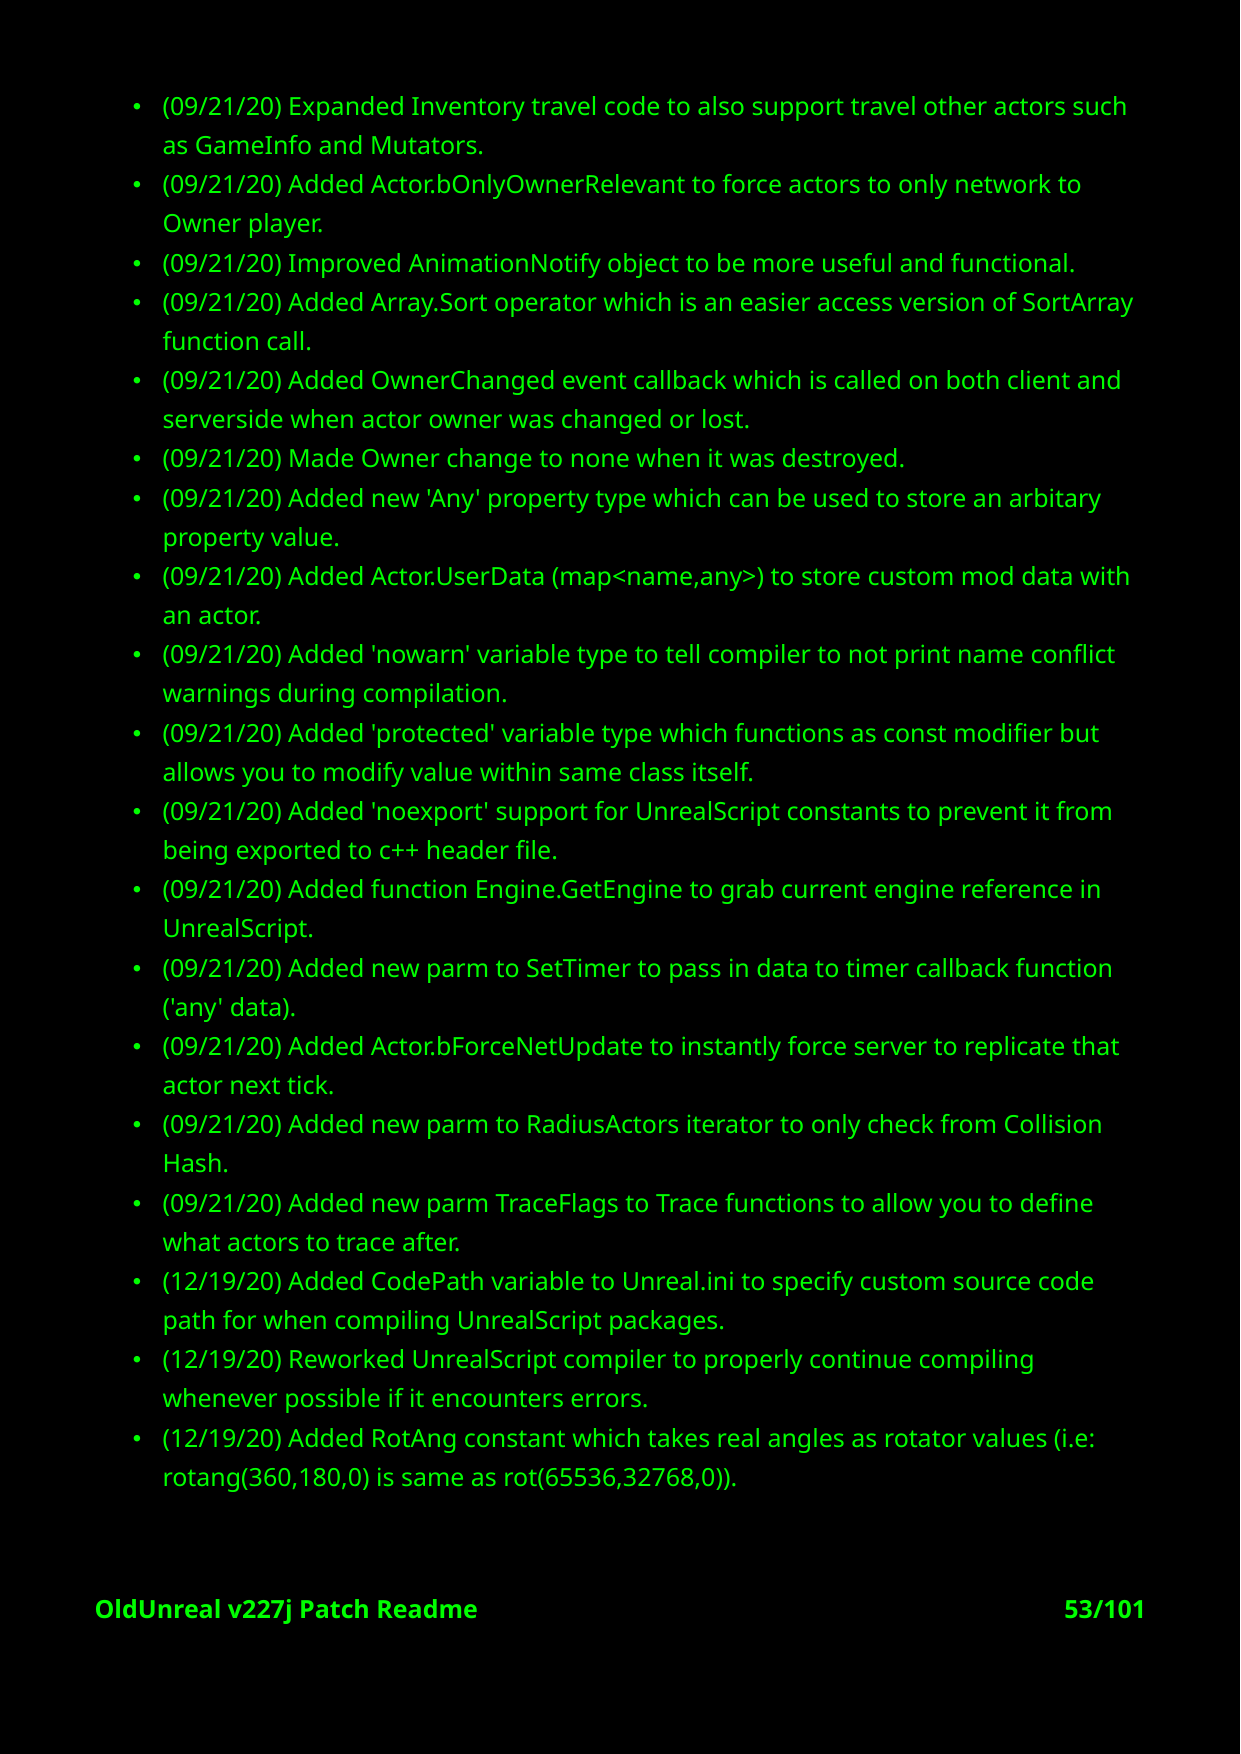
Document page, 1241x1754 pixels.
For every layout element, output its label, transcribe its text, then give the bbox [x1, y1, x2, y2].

list (09/21/20) Made Owner change to none when it was destroyed. [133, 441, 1152, 475]
list (09/21/20) Added Actor.bForceNetUpdate to instantly force server to replicate that actor next tick. [133, 1028, 1152, 1102]
list (12/19/20) Added CodePath variable to Unreal.ini to specify custom source code path for when compiling UnrealScript packages. [133, 1263, 1152, 1337]
list (09/21/20) Added Actor.UserData (map<name,any>) to store custom mod data with an actor. [133, 558, 1152, 632]
list (12/19/20) Reworked UnrealScript compiler to properly continue compiling whenever possible if it encounters errors. [133, 1342, 1152, 1415]
list (09/21/20) Added Actor.bOnlyOwnerRelevant to force actors to only network to Owner player. [133, 167, 1152, 240]
list (09/21/20) Added Array.Sort operator which is an easier access version of SortArray function call. [133, 284, 1152, 358]
list (09/21/20) Added new parm TraceFlags to Trace functions to allow you to define what actors to trace after. [133, 1185, 1152, 1258]
list (09/21/20) Added new parm to RadiusActors iterator to only check from Collision Hash. [133, 1107, 1152, 1180]
list (09/21/20) Added OwnerChanged event callback which is called on both client and serverside when actor owner was changed or lost. [133, 363, 1152, 436]
list (09/21/20) Added function Engine.GetEngine to grab current engine reference in UnrealScript. [133, 872, 1152, 945]
list (09/21/20) Added 'protected' variable type which functions as const modifier but allows you to modify value within same class itself. [133, 715, 1152, 788]
list (09/21/20) Added 'nowarn' variable type to tell compiler to not print name conflict warnings during compilation. [133, 637, 1152, 710]
list (12/19/20) Added RotAng constant which takes real angles as rotator values (i.e: rotang(360,180,0) is same as rot(65536,32768,0)). [133, 1420, 1152, 1493]
list (09/21/20) Added new parm to SetTimer to pass in data to timer callback function ('any' data). [133, 950, 1152, 1023]
list (09/21/20) Added 'noexport' support for UnrealScript constants to prevent it from being exported to c++ header file. [133, 793, 1152, 867]
list (09/21/20) Added new 'Any' property type which can be used to store an arbitary property value. [133, 480, 1152, 553]
list (09/21/20) Improved AnimationNotify object to be more useful and functional. [133, 245, 1152, 279]
list (09/21/20) Expanded Inventory travel code to also support travel other actors such as GameInfo and Mutators. [133, 88, 1152, 162]
